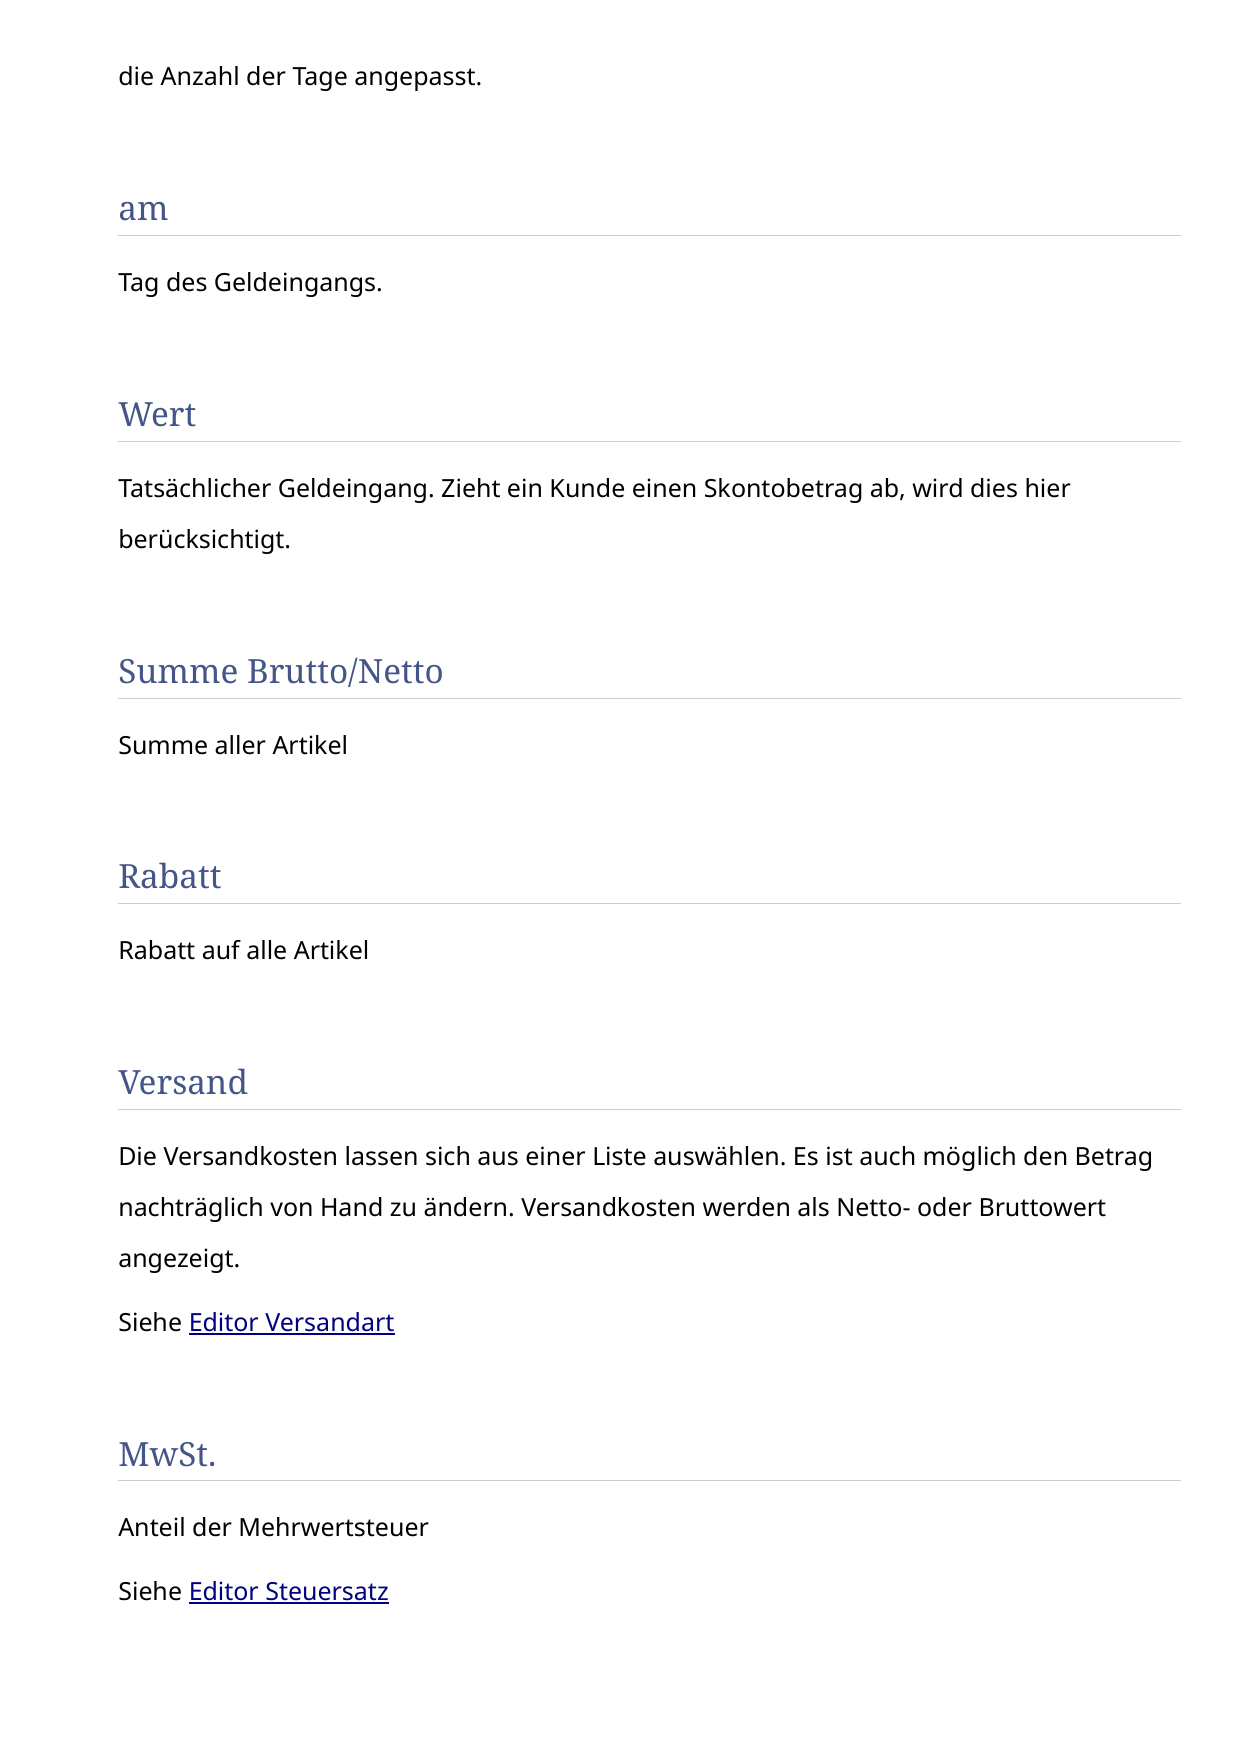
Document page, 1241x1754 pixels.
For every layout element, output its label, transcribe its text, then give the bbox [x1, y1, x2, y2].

subtitle Versand [118, 1059, 1181, 1109]
subtitle MwSt. [118, 1430, 1181, 1480]
text Siehe Editor Versandart [118, 1304, 1181, 1338]
subtitle am [118, 185, 1181, 235]
text Summe aller Artikel [118, 727, 1181, 761]
text Anteil der Mehrwertsteuer [118, 1510, 1181, 1544]
text Tatsächlicher Geldeingang. Zieht ein Kunde einen Skontobetrag ab, wird dies hier berücksichtigt. [118, 471, 1181, 556]
subtitle Wert [118, 391, 1181, 441]
text Rabatt auf alle Artikel [118, 933, 1181, 967]
subtitle Summe Brutto/Netto [118, 648, 1181, 698]
text Tag des Geldeingangs. [118, 265, 1181, 299]
subtitle Rabatt [118, 853, 1181, 903]
text die Anzahl der Tage angepasst. [118, 59, 1181, 93]
text Siehe Editor Steuersatz [118, 1574, 1181, 1608]
text Die Versandkosten lassen sich aus einer Liste auswählen. Es ist auch möglich den Betrag nachträglich von Hand zu ändern. Versandkosten werden als Netto- oder Bruttowert angezeigt. [118, 1139, 1181, 1275]
